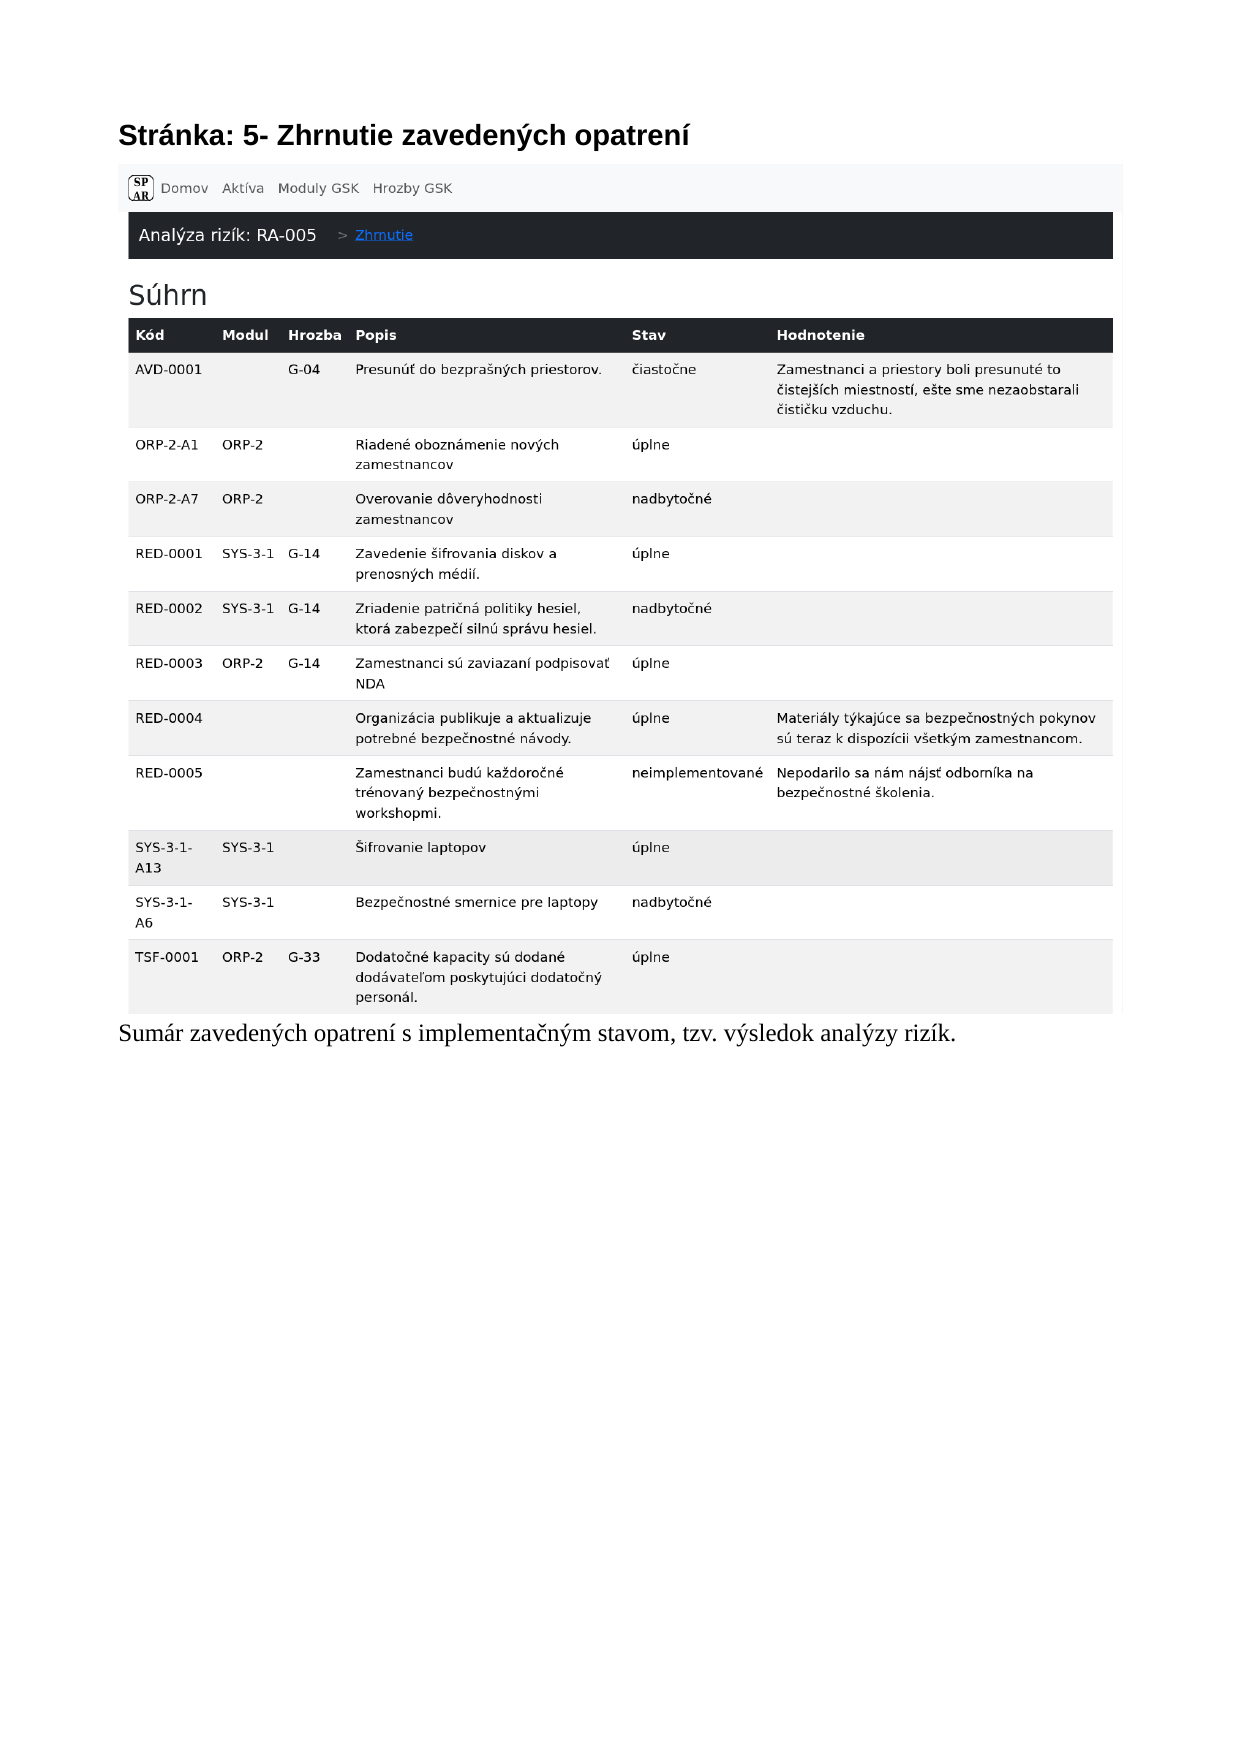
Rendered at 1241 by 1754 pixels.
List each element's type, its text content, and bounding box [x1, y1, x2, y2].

text Sumár zavedených opatrení s implementačným stavom, tzv. výsledok analýzy rizík. [118, 1014, 1122, 1047]
subtitle Stránka: 5- Zhrnutie zavedených opatrení [118, 118, 1122, 152]
picture [118, 164, 1123, 1014]
